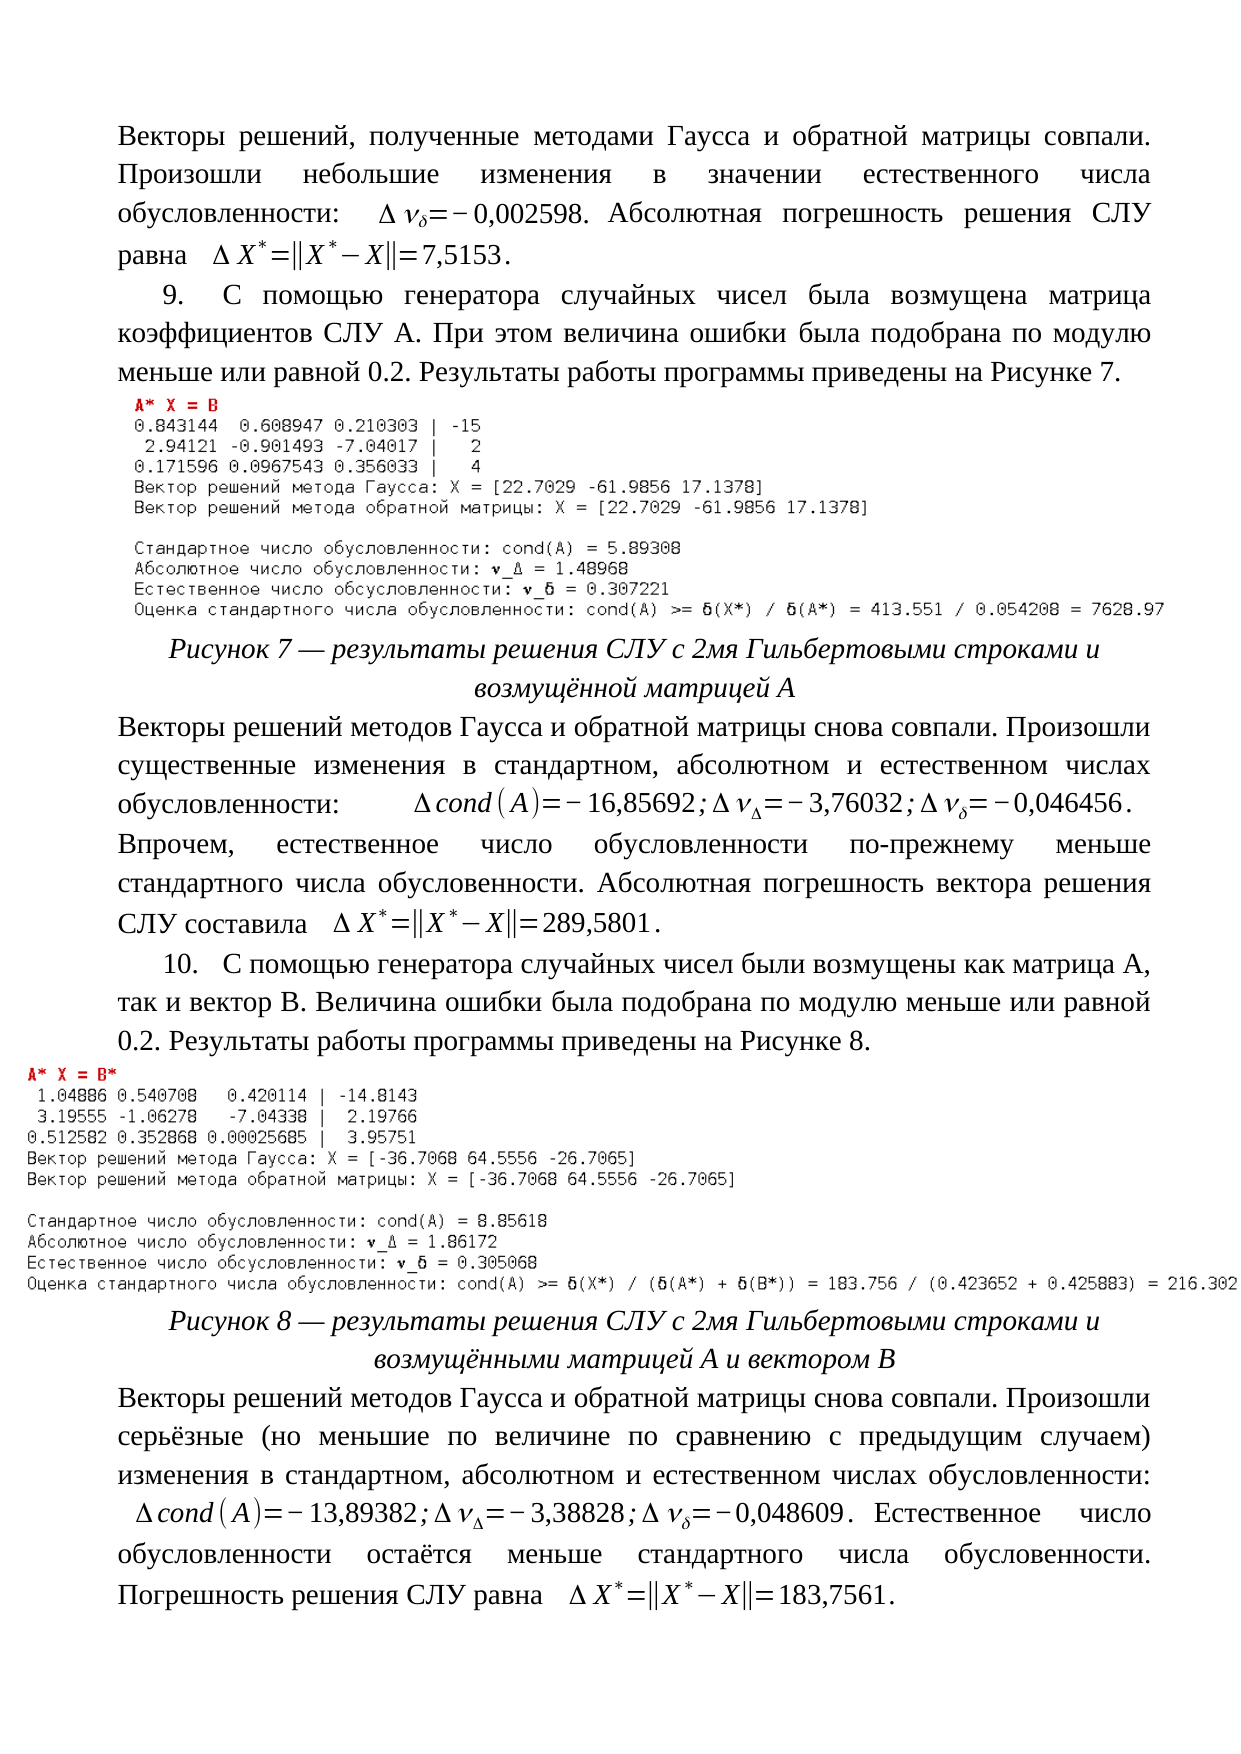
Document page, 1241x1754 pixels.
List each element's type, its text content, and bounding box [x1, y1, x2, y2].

list Векторы решений методов Гаусса и обратной матрицы снова совпали. Произошли серьёзные (но меньшие по величине по сравнению с предыдущим случаем) изменения в стандартном, абсолютном и естественном числах обусловленности: Естественное число обусловленности остаётся меньше стандартного числа обусловенности. Погрешность решения СЛУ равна [117, 1380, 1152, 1612]
list Векторы решений методов Гаусса и обратной матрицы снова совпали. Произошли существенные изменения в стандартном, абсолютном и естественном числах обусловленности: Впрочем, естественное число обусловленности по-прежнему меньше стандартного числа обусловенности. Абсолютная погрешность вектора решения СЛУ составила [117, 709, 1152, 941]
list Рисунок 8 — результаты решения СЛУ с 2мя Гильбертовыми строками и возмущёнными матрицей A и вектором B [117, 1293, 1152, 1375]
list С помощью генератора случайных чисел были возмущены как матрица A, так и вектор B. Величина ошибки была подобрана по модулю меньше или равной 0.2. Результаты работы программы приведены на Рисунке 8. [117, 946, 1152, 1057]
list С помощью генератора случайных чисел была возмущена матрица коэффициентов СЛУ A. При этом величина ошибки была подобрана по модулю меньше или равной 0.2. Результаты работы программы приведены на Рисунке 7. [117, 277, 1152, 388]
picture [133, 392, 1166, 622]
list Рисунок 7 — результаты решения СЛУ с 2мя Гильбертовыми строками и возмущённой матрицей A [117, 393, 1152, 704]
picture [26, 1061, 1240, 1293]
list Векторы решений, полученные методами Гаусса и обратной матрицы совпали. Произошли небольшие изменения в значении естественного числа обусловленности: Абсолютная погрешность решения СЛУ равна [117, 118, 1152, 272]
